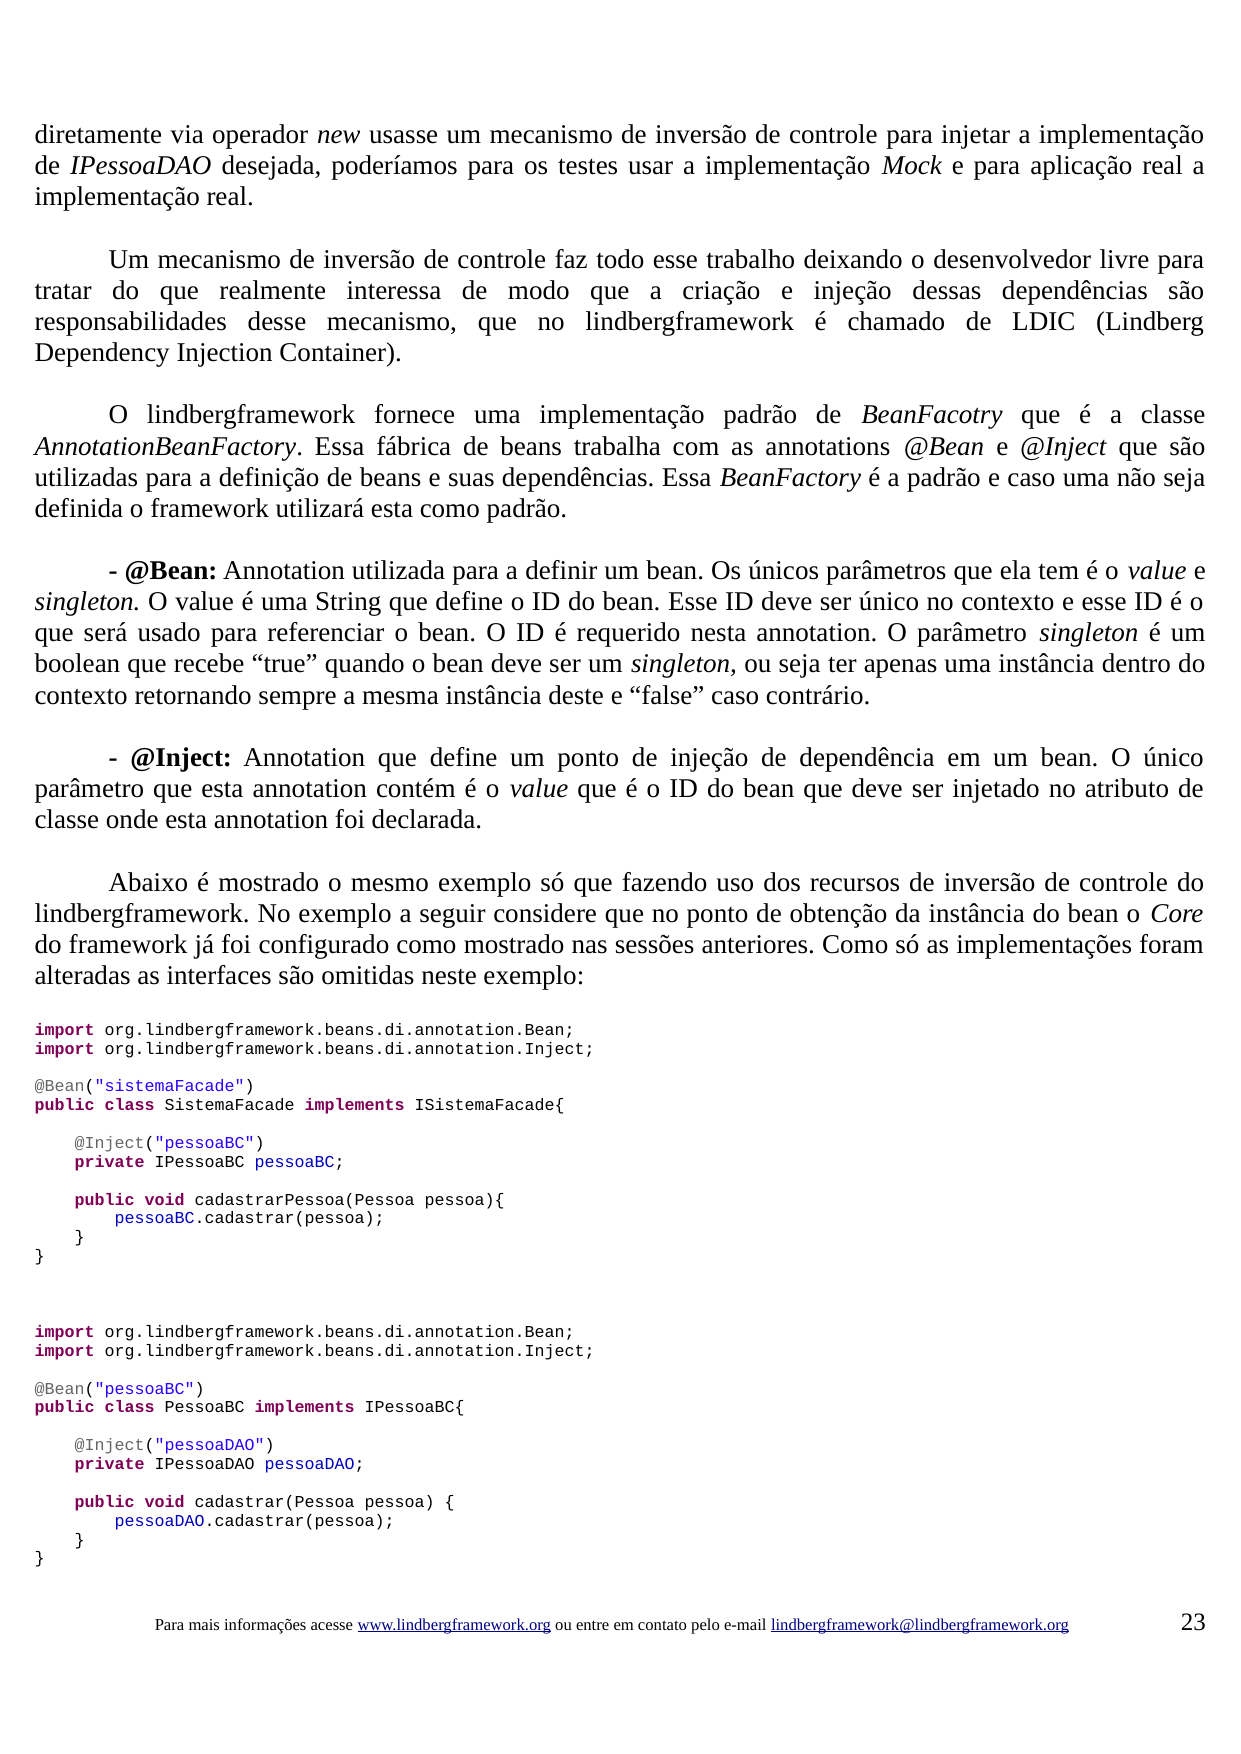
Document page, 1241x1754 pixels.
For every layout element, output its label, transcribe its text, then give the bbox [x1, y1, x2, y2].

text import org.lindbergframework.beans.di.annotation.Inject; [34, 1342, 1206, 1361]
text private IPessoaDAO pessoaDAO; [34, 1456, 1206, 1474]
text @Inject("pessoaDAO") [34, 1437, 1206, 1456]
text pessoaDAO.cadastrar(pessoa); [34, 1512, 1206, 1531]
text import org.lindbergframework.beans.di.annotation.Inject; [34, 1040, 1206, 1059]
text diretamente via operador new usasse um mecanismo de inversão de controle para injetar a implementação de IPessoaDAO desejada, poderíamos para os testes usar a implementação Mock e para aplicação real a implementação real. [34, 118, 1206, 212]
text pessoaBC.cadastrar(pessoa); [34, 1210, 1206, 1229]
text - @Inject: Annotation que define um ponto de injeção de dependência em um bean. O único parâmetro que esta annotation contém é o value que é o ID do bean que deve ser injetado no atributo de classe onde esta annotation foi declarada. [34, 741, 1206, 834]
text import org.lindbergframework.beans.di.annotation.Bean; [34, 1021, 1206, 1040]
text } [34, 1531, 1206, 1550]
text public class PessoaBC implements IPessoaBC{ [34, 1399, 1206, 1418]
text @Bean("pessoaBC") [34, 1380, 1206, 1399]
text public void cadastrarPessoa(Pessoa pessoa){ [34, 1191, 1206, 1210]
text @Bean("sistemaFacade") [34, 1078, 1206, 1097]
text } [34, 1550, 1206, 1569]
text Um mecanismo de inversão de controle faz todo esse trabalho deixando o desenvolvedor livre para tratar do que realmente interessa de modo que a criação e injeção dessas dependências são responsabilidades desse mecanismo, que no lindbergframework é chamado de LDIC (Lindberg Dependency Injection Container). [34, 243, 1206, 367]
text Abaixo é mostrado o mesmo exemplo só que fazendo uso dos recursos de inversão de controle do lindbergframework. No exemplo a seguir considere que no ponto de obtenção da instância do bean o Core do framework já foi configurado como mostrado nas sessões anteriores. Como só as implementações foram alteradas as interfaces são omitidas neste exemplo: [34, 866, 1206, 990]
text - @Bean: Annotation utilizada para a definir um bean. Os únicos parâmetros que ela tem é o value e singleton. O value é uma String que define o ID do bean. Esse ID deve ser único no contexto e esse ID é o que será usado para referenciar o bean. O ID é requerido nesta annotation. O parâmetro singleton é um boolean que recebe “true” quando o bean deve ser um singleton, ou seja ter apenas uma instância dentro do contexto retornando sempre a mesma instância deste e “false” caso contrário. [34, 554, 1206, 710]
text } [34, 1248, 1206, 1266]
text import org.lindbergframework.beans.di.annotation.Bean; [34, 1324, 1206, 1342]
text O lindbergframework fornece uma implementação padrão de BeanFacotry que é a classe AnnotationBeanFactory. Essa fábrica de beans trabalha com as annotations @Bean e @Inject que são utilizadas para a definição de beans e suas dependências. Essa BeanFactory é a padrão e caso uma não seja definida o framework utilizará esta como padrão. [34, 398, 1206, 523]
text public class SistemaFacade implements ISistemaFacade{ [34, 1097, 1206, 1116]
text @Inject("pessoaBC") [34, 1134, 1206, 1153]
text private IPessoaBC pessoaBC; [34, 1153, 1206, 1172]
text public void cadastrar(Pessoa pessoa) { [34, 1493, 1206, 1512]
text } [34, 1229, 1206, 1248]
